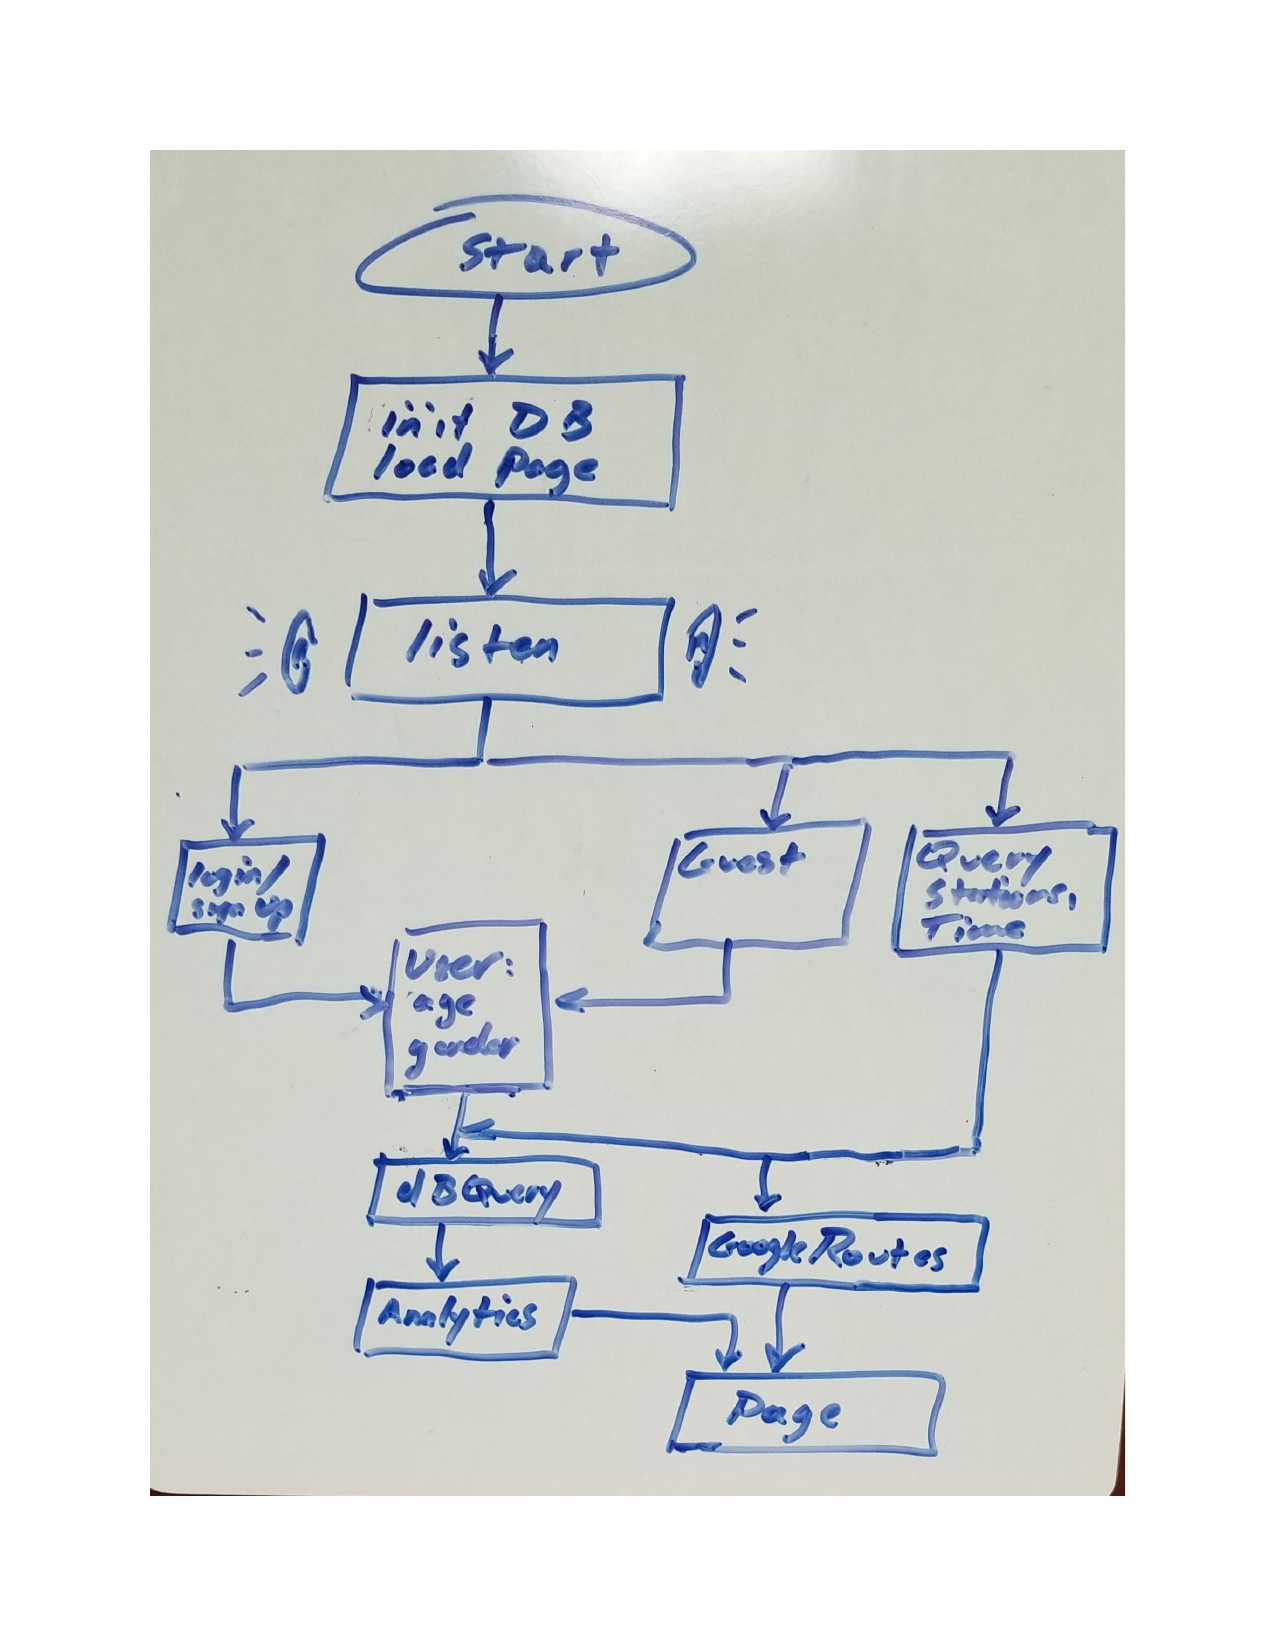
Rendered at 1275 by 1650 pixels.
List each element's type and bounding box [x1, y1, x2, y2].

picture [150, 150, 1125, 1496]
